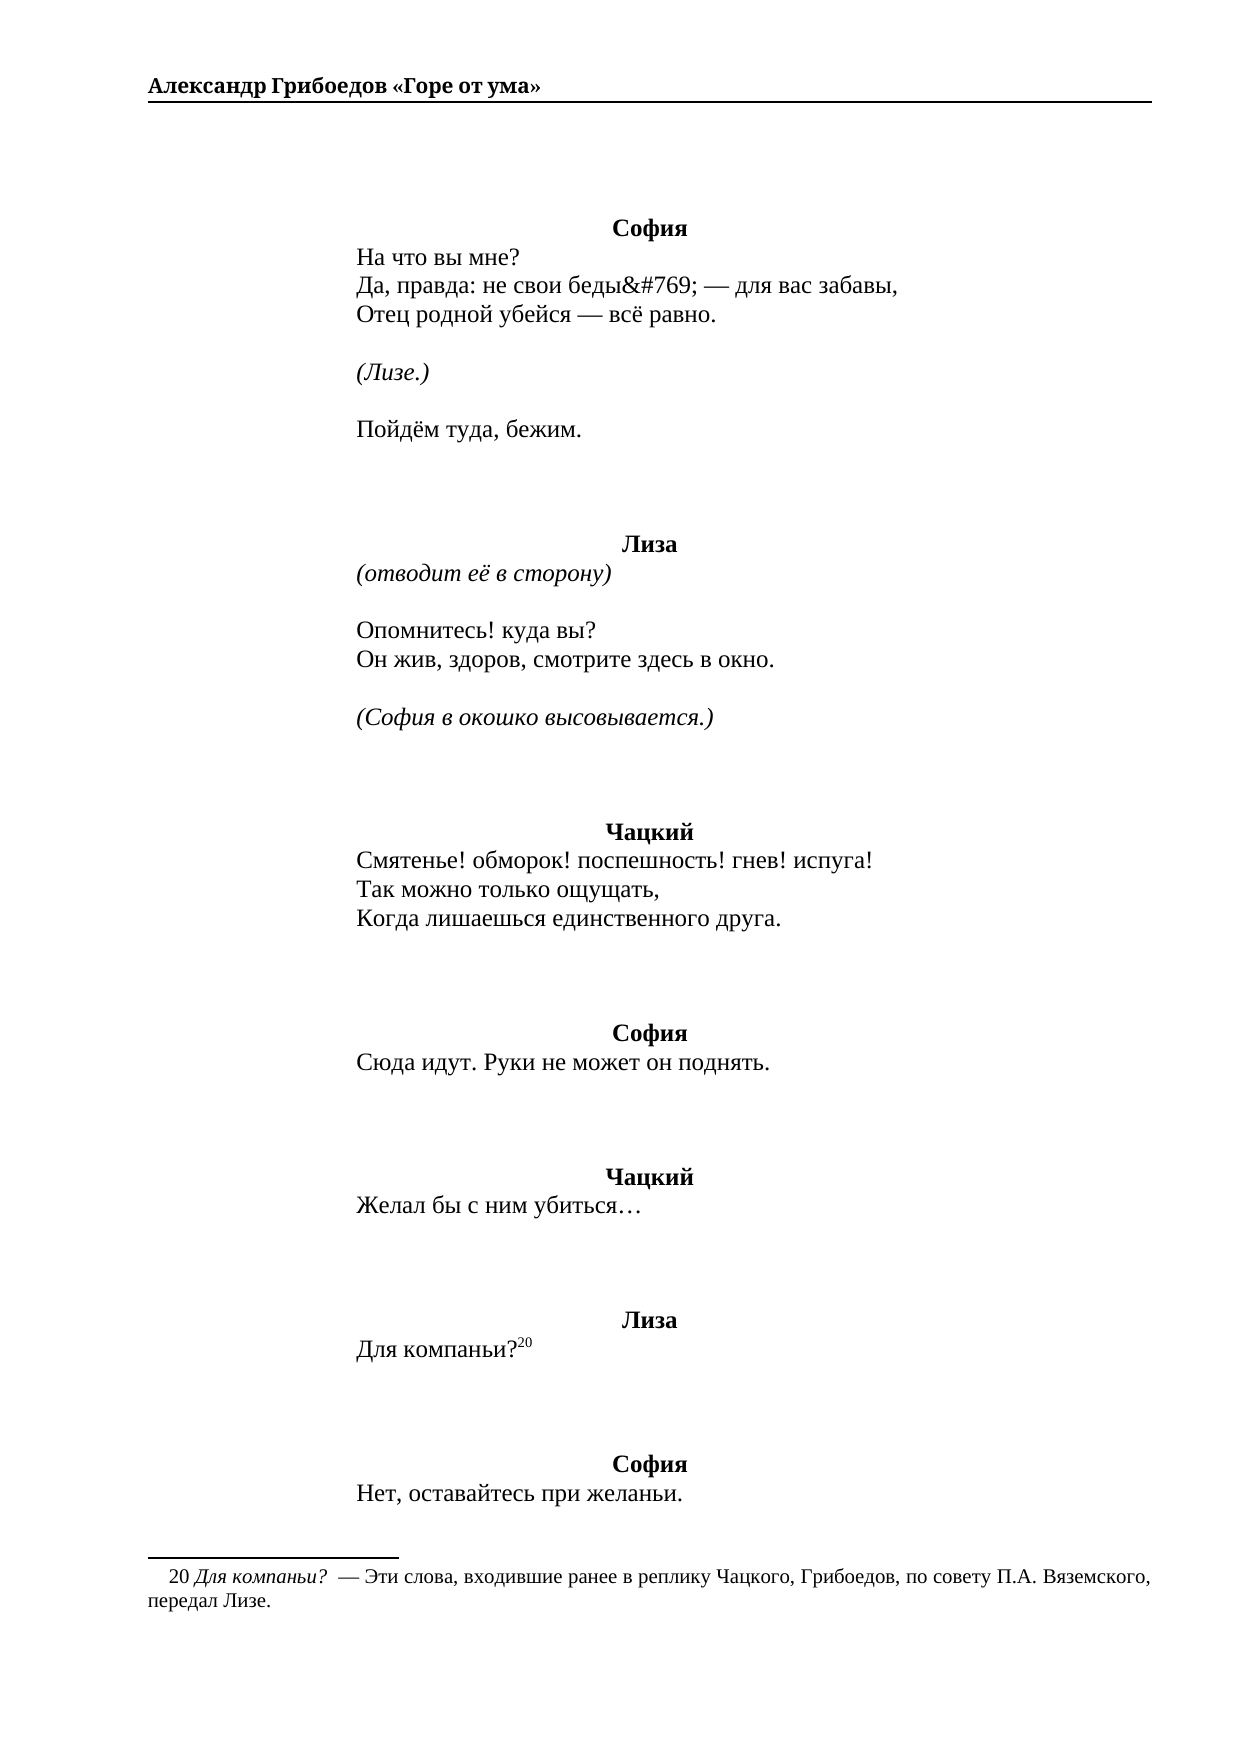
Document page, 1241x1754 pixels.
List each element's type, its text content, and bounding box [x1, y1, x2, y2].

text Отец родной убейся — всё равно. [356, 299, 1089, 328]
text Опомнитесь! куда вы? [356, 615, 1089, 644]
subtitle Чацкий [148, 817, 1152, 845]
text (София в окошко высовывается.) [356, 702, 1089, 730]
text (Лизе.) [356, 357, 1089, 385]
text Сюда идут. Руки не может он поднять. [356, 1047, 1089, 1075]
text Когда лишаешься единственного друга. [356, 903, 1089, 932]
text Он жив, здоров, смотрите здесь в окно. [356, 644, 1089, 673]
subtitle Чацкий [148, 1162, 1152, 1190]
text Да, правда: не свои беды&#769; — для вас забавы, [356, 270, 1089, 299]
text Смятенье! обморок! поспешность! гнев! испуга! [356, 845, 1089, 874]
subtitle Лиза [148, 1305, 1152, 1334]
subtitle София [148, 1018, 1152, 1047]
text Для компаньи? — Эти слова, входившие ранее в реплику Чацкого, Грибоедов, по совету П.А. Вяземского, передал Лизе. [148, 1564, 1152, 1612]
text (отводит её в сторону) [356, 558, 1089, 587]
subtitle София [148, 1449, 1152, 1478]
text Нет, оставайтесь при желаньи. [356, 1478, 1089, 1507]
text Так можно только ощущать, [356, 874, 1089, 903]
text Пойдём туда, бежим. [356, 414, 1089, 443]
subtitle София [148, 213, 1152, 242]
text На что вы мне? [356, 242, 1089, 270]
subtitle Лиза [148, 529, 1152, 558]
text Желал бы с ним убиться… [356, 1190, 1089, 1219]
text Для компаньи? [356, 1334, 1089, 1363]
